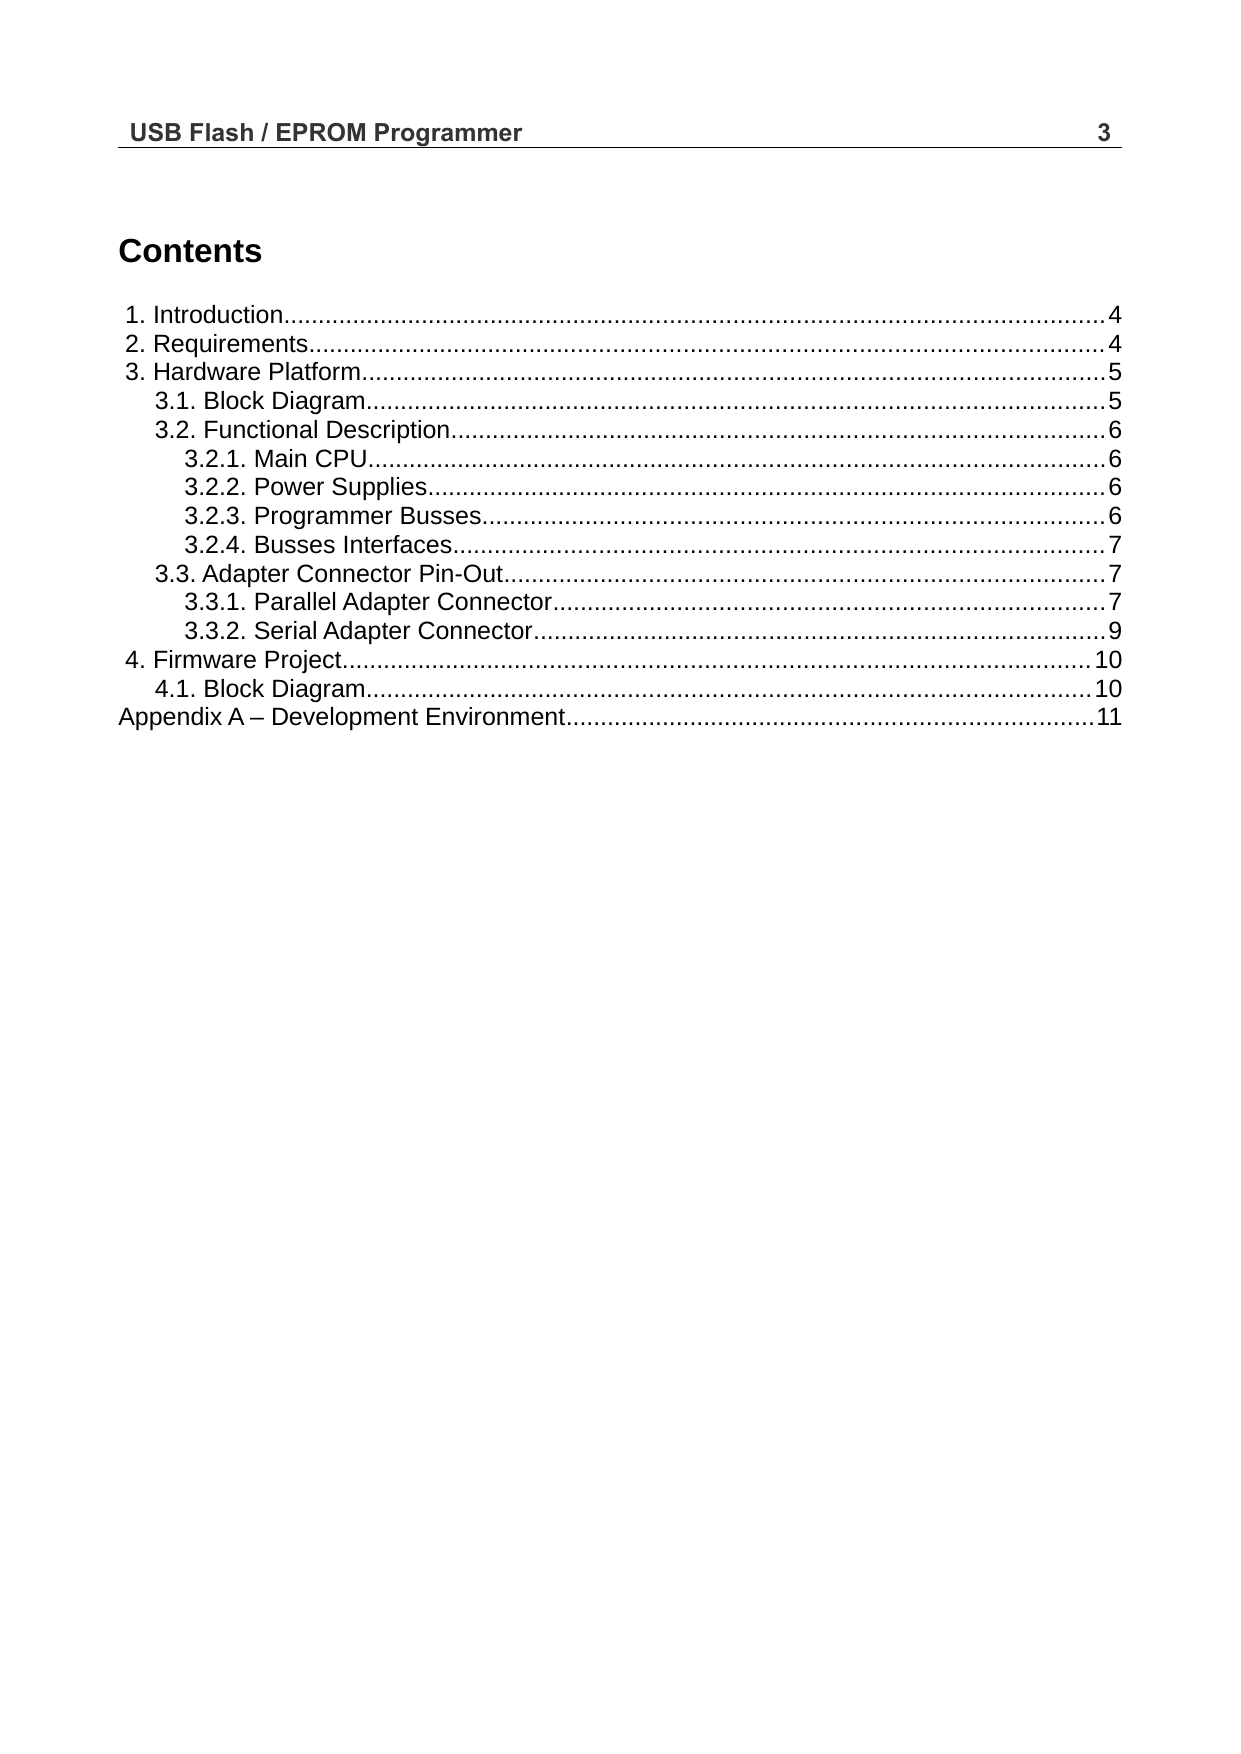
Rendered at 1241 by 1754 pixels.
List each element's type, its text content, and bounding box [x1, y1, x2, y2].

text 3.2.2. Power Supplies 6 [177, 472, 1122, 501]
text 3.2.1. Main CPU 6 [177, 444, 1122, 472]
subtitle Contents [118, 231, 1122, 269]
text 4. Firmware Project 10 [118, 645, 1122, 674]
text 3. Hardware Platform 5 [118, 357, 1122, 386]
text 2. Requirements 4 [118, 329, 1122, 357]
text 1. Introduction 4 [118, 300, 1122, 329]
text 3.2.4. Busses Interfaces 7 [177, 530, 1122, 559]
text 3.1. Block Diagram 5 [148, 386, 1122, 415]
text 3.3.1. Parallel Adapter Connector 7 [177, 587, 1122, 616]
text Appendix A – Development Environment 11 [118, 702, 1122, 731]
text 3.3.2. Serial Adapter Connector 9 [177, 616, 1122, 645]
text 3.2.3. Programmer Busses 6 [177, 501, 1122, 530]
text 3.2. Functional Description 6 [148, 415, 1122, 444]
text 3.3. Adapter Connector Pin-Out 7 [148, 559, 1122, 587]
text 4.1. Block Diagram 10 [148, 674, 1122, 702]
